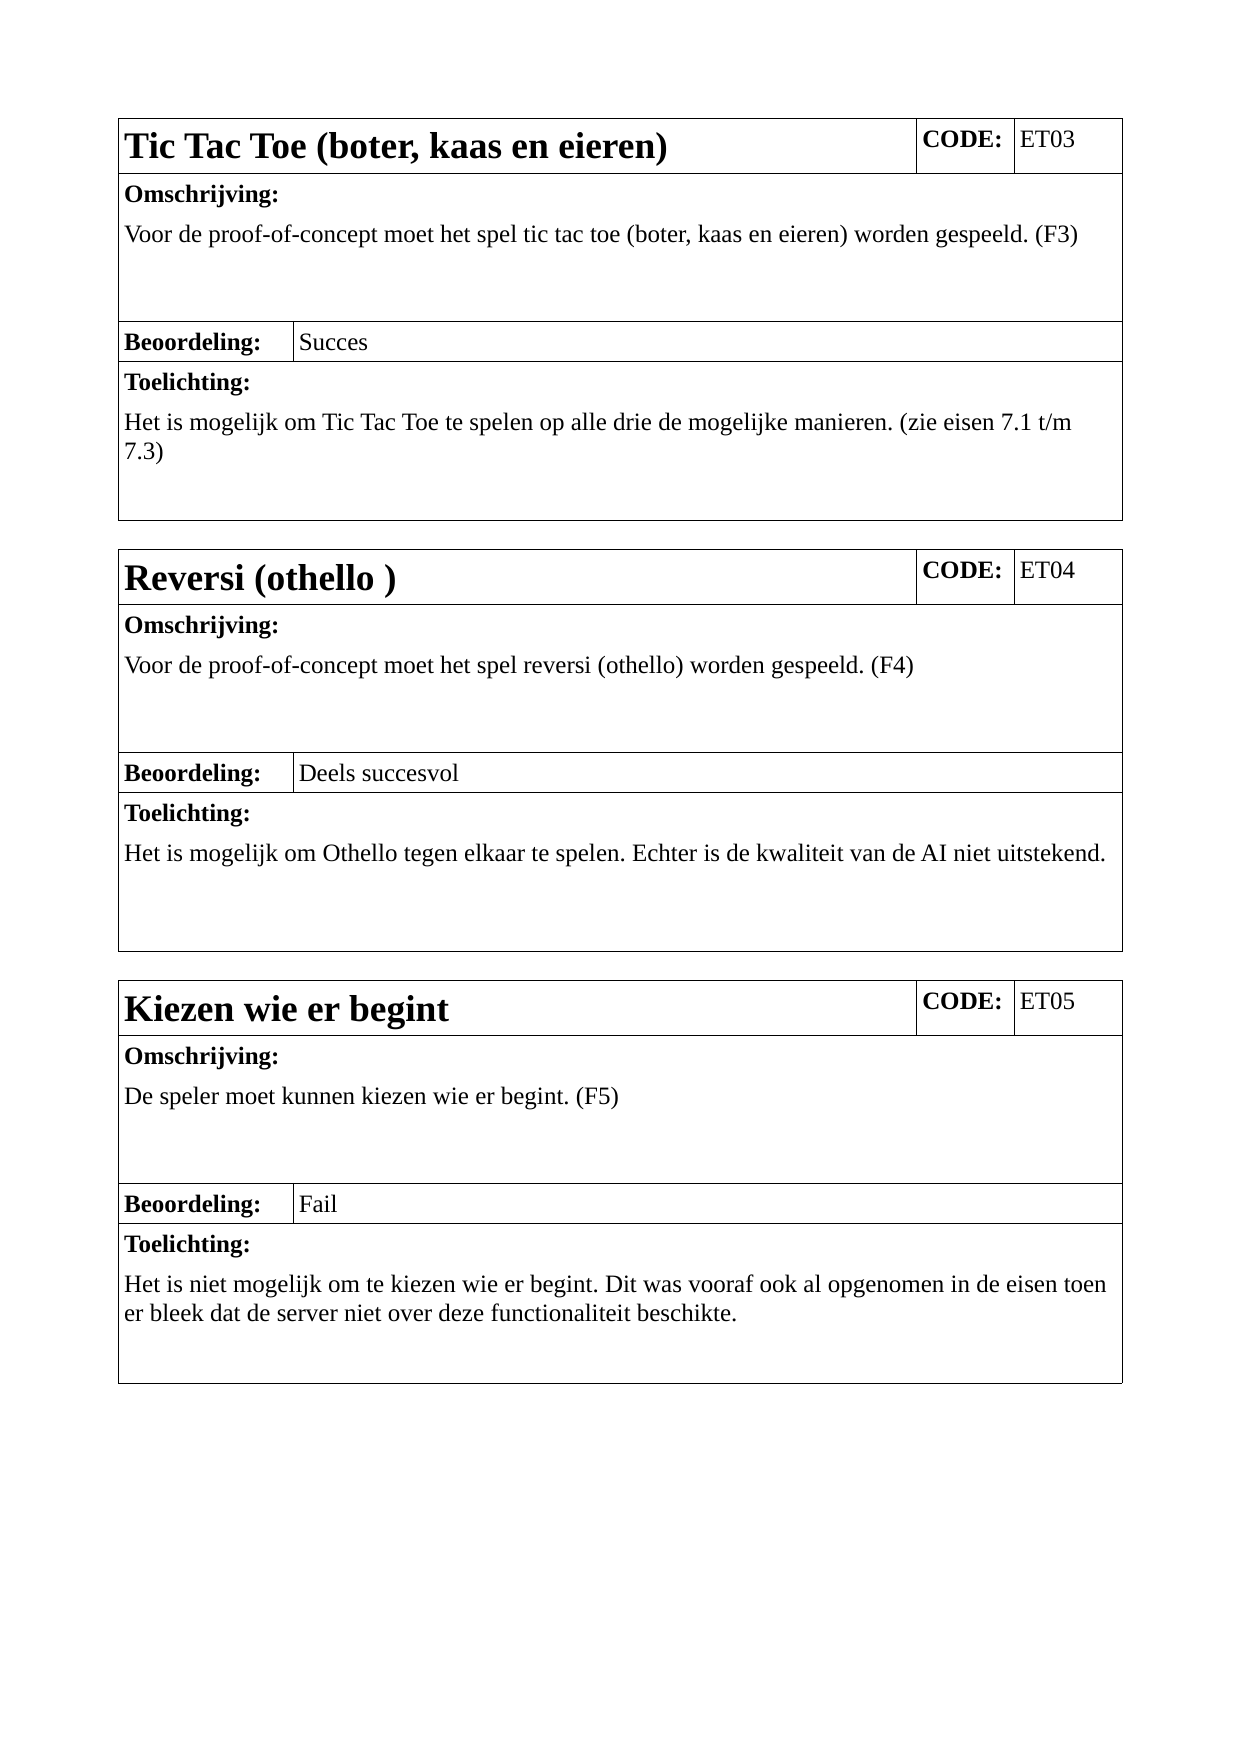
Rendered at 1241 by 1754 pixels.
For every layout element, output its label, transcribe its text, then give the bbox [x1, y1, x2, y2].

table_header CODE: [917, 550, 1014, 604]
table_cell Het is niet mogelijk om te kiezen wie er begint. Dit was vooraf ook al opgenomen in de eisen toen er bleek dat de server niet over deze functionaliteit beschikte. [119, 1264, 1122, 1382]
table_cell Toelichting: [119, 793, 1122, 832]
table_header Reversi (othello ) [119, 550, 916, 604]
table_cell Het is mogelijk om Tic Tac Toe te spelen op alle drie de mogelijke manieren. (zie eisen 7.1 t/m 7.3) [119, 401, 1122, 520]
table_cell Beoordeling: [119, 753, 293, 792]
table_cell Beoordeling: [119, 322, 293, 361]
table_header ET03 [1015, 119, 1122, 173]
table_cell Beoordeling: [119, 1184, 293, 1223]
table_cell Het is mogelijk om Othello tegen elkaar te spelen. Echter is de kwaliteit van de AI niet uitstekend. [119, 833, 1122, 951]
table_cell Voor de proof-of-concept moet het spel reversi (othello) worden gespeeld. (F4) [119, 644, 1122, 752]
table_cell Toelichting: [119, 1224, 1122, 1263]
table_header ET04 [1015, 550, 1122, 604]
table_cell De speler moet kunnen kiezen wie er begint. (F5) [119, 1075, 1122, 1183]
table_header CODE: [917, 119, 1014, 173]
table_cell Voor de proof-of-concept moet het spel tic tac toe (boter, kaas en eieren) worden gespeeld. (F3) [119, 213, 1122, 321]
table_header Kiezen wie er begint [119, 981, 916, 1035]
table_cell Deels succesvol [294, 753, 1122, 792]
table_cell Omschrijving: [119, 1036, 1122, 1075]
table_cell Toelichting: [119, 362, 1122, 401]
table_cell Omschrijving: [119, 174, 1122, 213]
table_cell Omschrijving: [119, 605, 1122, 644]
table_cell Fail [294, 1184, 1122, 1223]
table_header CODE: [917, 981, 1014, 1035]
table_header Tic Tac Toe (boter, kaas en eieren) [119, 119, 916, 173]
table_cell Succes [294, 322, 1122, 361]
table_header ET05 [1015, 981, 1122, 1035]
